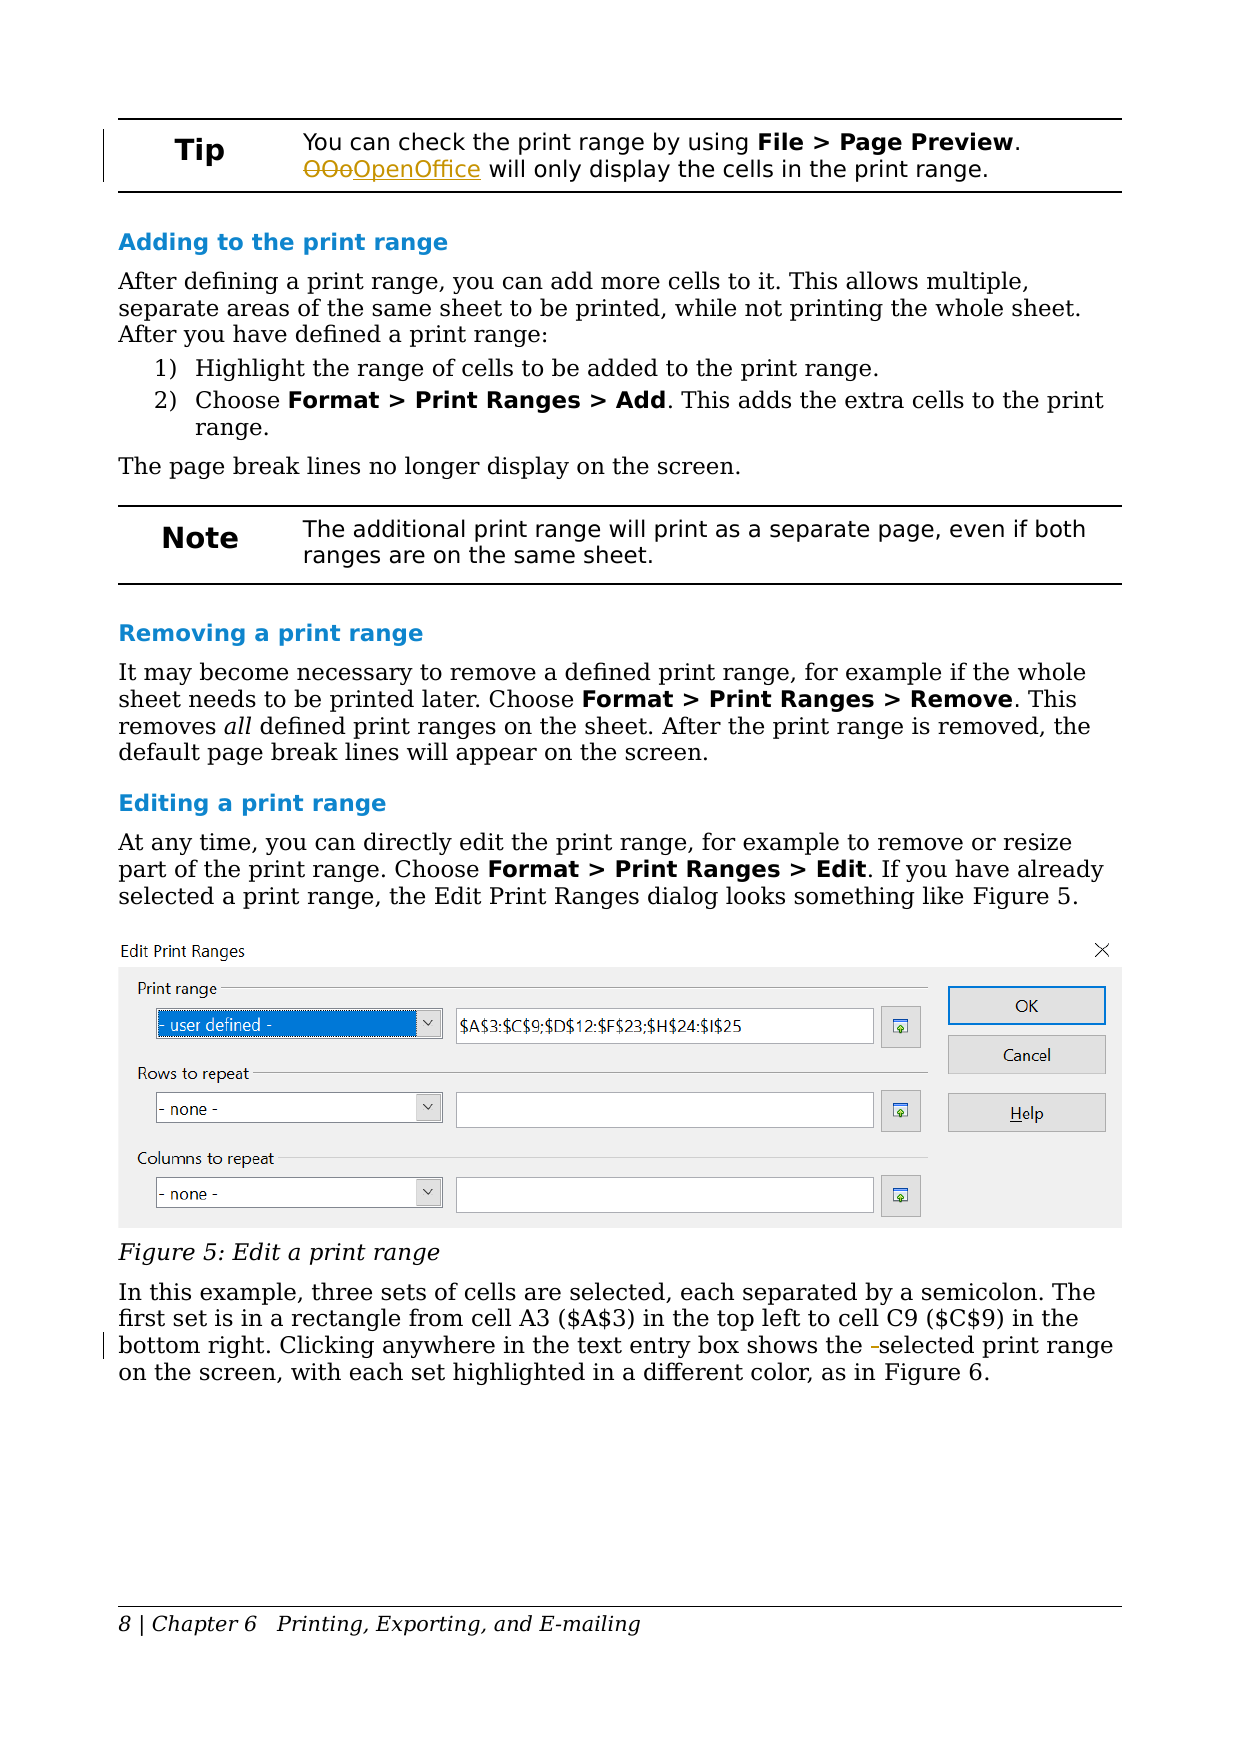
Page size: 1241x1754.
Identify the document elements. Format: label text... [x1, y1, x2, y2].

text The page break lines no longer display on the screen. [118, 453, 1122, 480]
text In this example, three sets of cells are selected, each separated by a semicolon. The first set is in a rectangle from cell A3 ($A$3) in the top left to cell C9 ($C$9) in the bottom right. Clicking anywhere in the text entry box shows the selected print range on the screen, with each set highlighted in a different color, as in Figure 6. [118, 1279, 1122, 1385]
subtitle Removing a print range [118, 620, 1122, 647]
subtitle Adding to the print range [118, 229, 1122, 256]
list After defining a print range, you can add more cells to it. This allows multiple, separate areas of the same sheet to be printed, while not printing the whole sheet. After you have defined a print range: [118, 268, 1122, 348]
text At any time, you can directly edit the print range, for example to remove or resize part of the print range. Choose Format > Print Ranges > Edit. If you have already selected a print range, the Edit Print Ranges dialog looks something like Figure 5. [118, 829, 1122, 909]
table_header The additional print range will print as a separate page, even if both ranges are on the same sheet. [281, 507, 1122, 582]
table_header Tip [118, 120, 281, 191]
table_header Note [118, 507, 281, 582]
text Figure 5: Edit a print range [118, 1239, 1122, 1266]
table_header You can check the print range by using File > Page Preview. OpenOffice will only display the cells in the print range. [281, 120, 1122, 191]
list Highlight the range of cells to be added to the print range. [177, 355, 1122, 381]
picture [118, 934, 1122, 1228]
subtitle Editing a print range [118, 790, 1122, 817]
text It may become necessary to remove a defined print range, for example if the whole sheet needs to be printed later. Choose Format > Print Ranges > Remove. This removes all defined print ranges on the sheet. After the print range is removed, the default page break lines will appear on the screen. [118, 659, 1122, 766]
list Choose Format > Print Ranges > Add. This adds the extra cells to the print range. [177, 388, 1122, 441]
